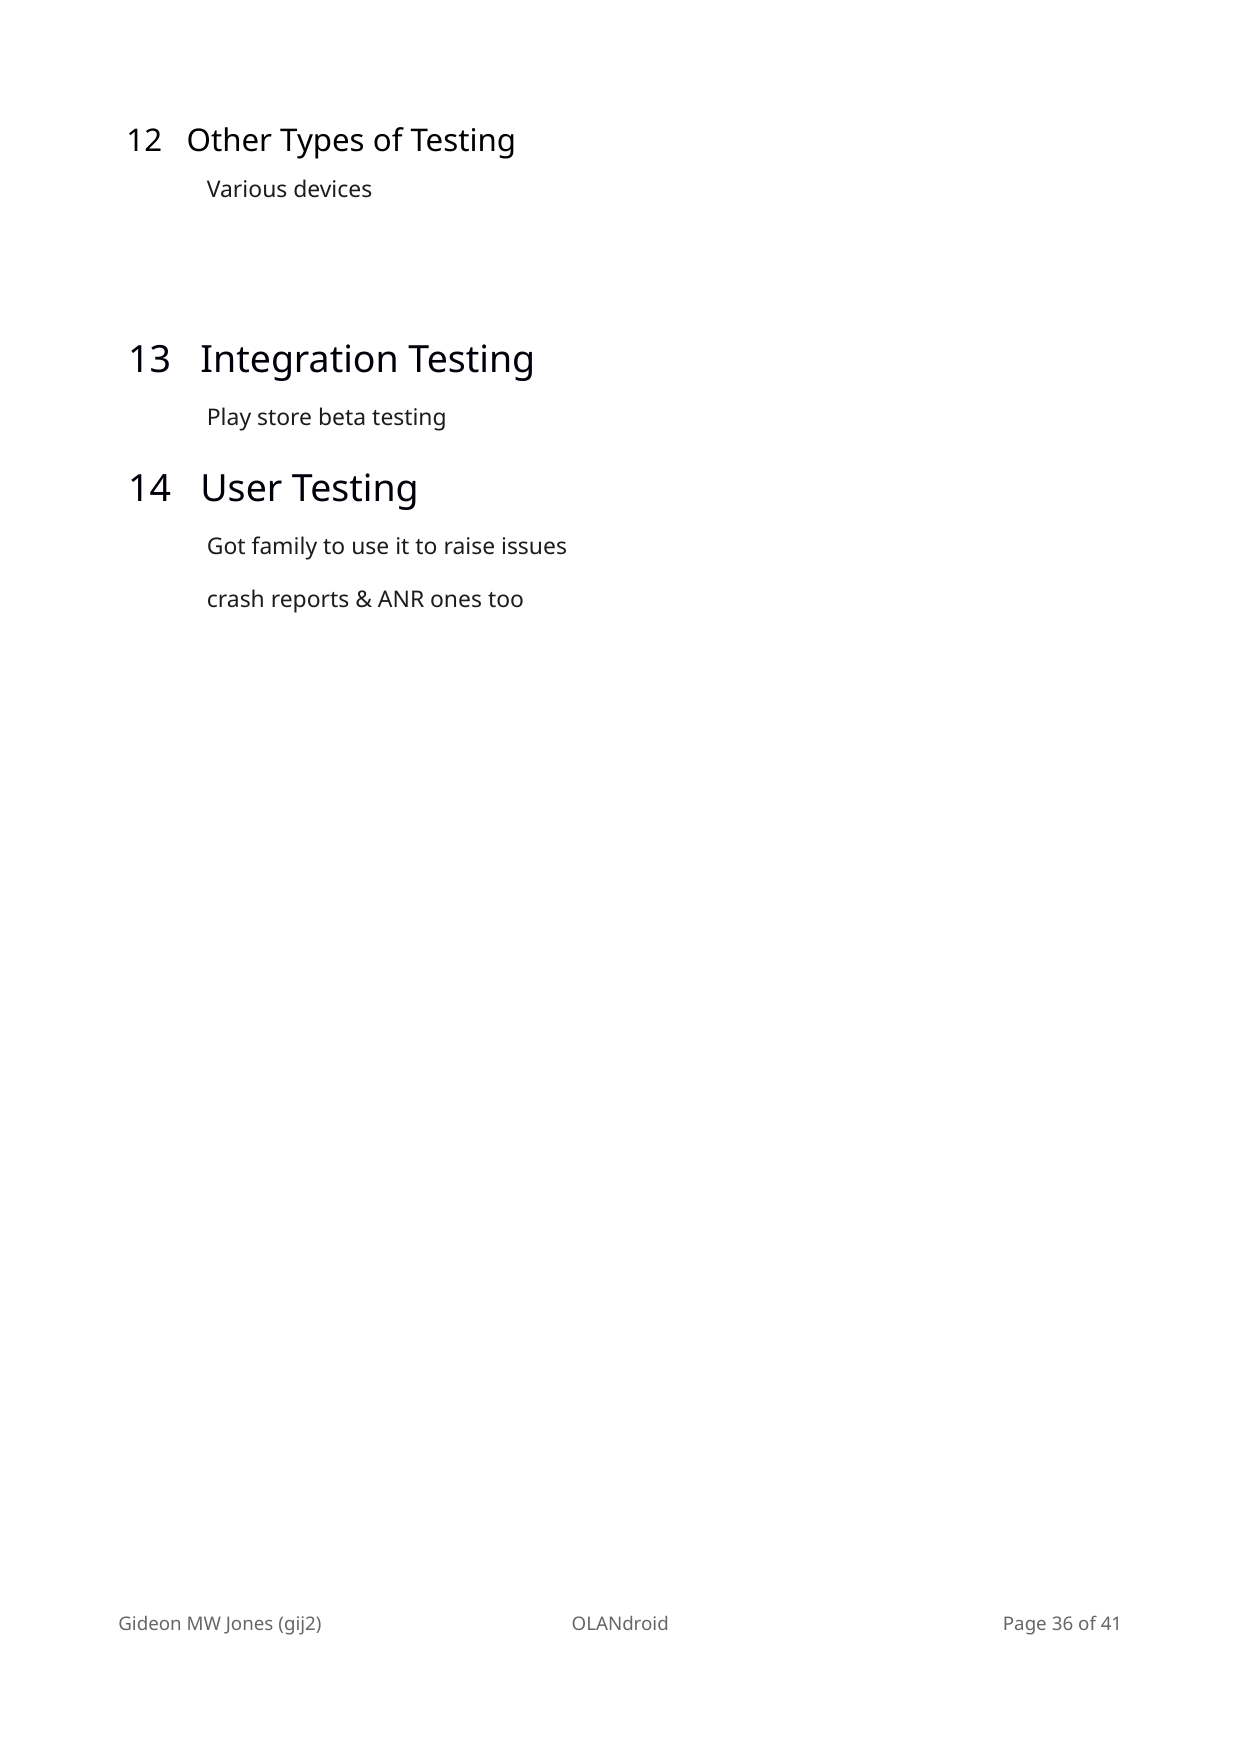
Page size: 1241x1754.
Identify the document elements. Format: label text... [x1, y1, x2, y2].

text Play store beta testing [118, 401, 1122, 432]
text Got family to use it to raise issues [118, 529, 1122, 561]
subtitle Integration Testing [118, 332, 1122, 383]
subtitle Other Types of Testing [118, 118, 1122, 161]
text Various devices [118, 173, 1122, 204]
subtitle User Testing [118, 461, 1122, 512]
text crash reports & ANR ones too [118, 583, 1122, 614]
